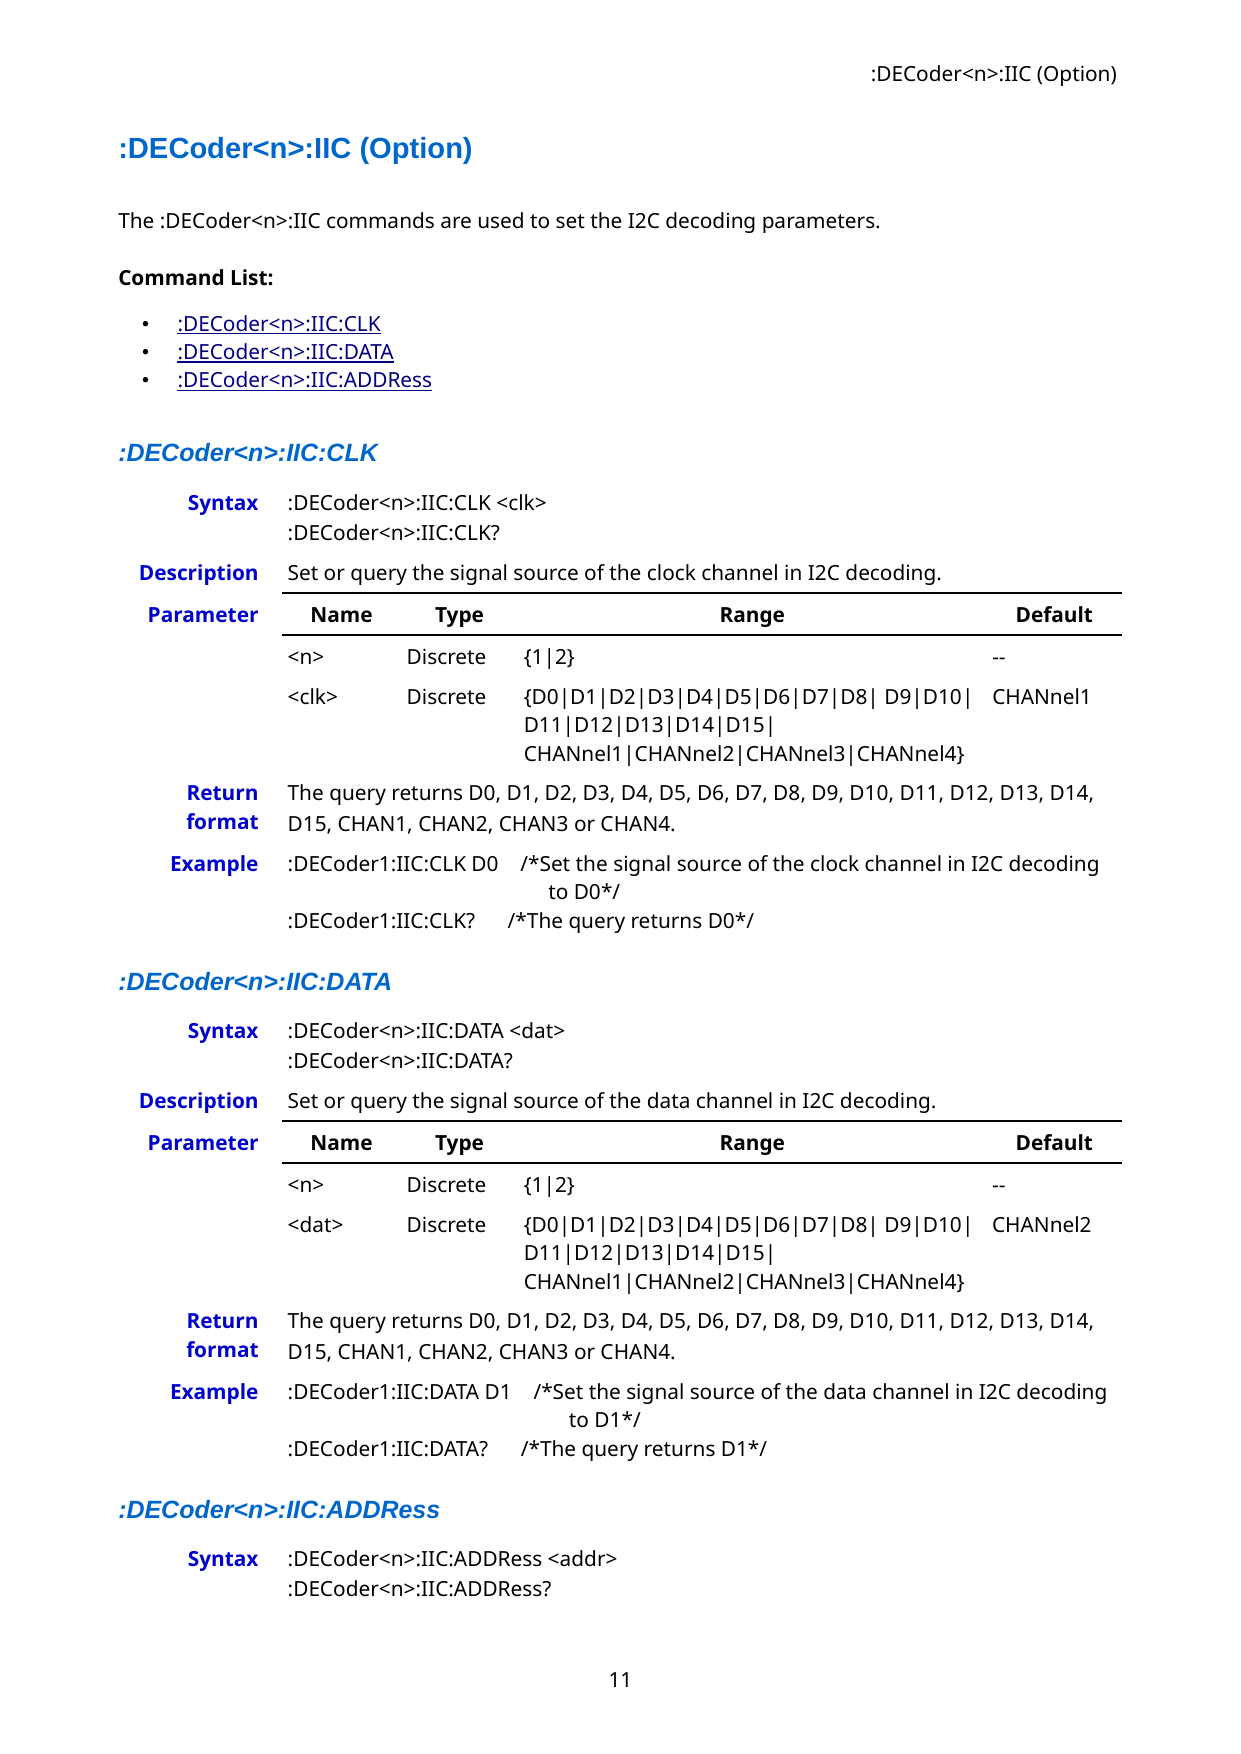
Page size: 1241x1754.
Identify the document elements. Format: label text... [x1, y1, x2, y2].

text Command List: [118, 263, 1122, 291]
table_cell {D0|D1|D2|D3|D4|D5|D6|D7|D8| D9|D10|D11|D12|D13|D14|D15| CHANnel1|CHANnel2|CHANnel3|CHANnel4} [518, 676, 986, 773]
table_cell Description [118, 552, 282, 592]
table_cell :DECoder1:IIC:DATA D1 /*Set the signal source of the data channel in I2C decoding to D1*/ :DECoder1:IIC:DATA? /*The query returns D1*/ [282, 1371, 1122, 1468]
table_cell Type [401, 1122, 518, 1162]
table_cell Discrete [401, 636, 518, 676]
table_cell Return format [118, 1301, 282, 1371]
table_header :DECoder<n>:IIC:ADDRess <addr> :DECoder<n>:IIC:ADDRess? [282, 1538, 1122, 1608]
subtitle :DECoder<n>:IIC:ADDRess [118, 1494, 1122, 1523]
table_cell <n> [282, 1164, 401, 1204]
table_cell Example [118, 1371, 282, 1468]
table_cell Discrete [401, 676, 518, 773]
table_cell Name [282, 594, 401, 634]
table_cell :DECoder1:IIC:CLK D0 /*Set the signal source of the clock channel in I2C decoding to D0*/ :DECoder1:IIC:CLK? /*The query returns D0*/ [282, 843, 1122, 940]
table_cell Range [518, 594, 986, 634]
table_cell Name [282, 1122, 401, 1162]
subtitle :DECoder<n>:IIC (Option) [118, 131, 1122, 165]
subtitle :DECoder<n>:IIC:CLK [118, 438, 1122, 467]
table_cell Set or query the signal source of the clock channel in I2C decoding. [282, 552, 1122, 592]
table_cell Discrete [401, 1164, 518, 1204]
table_header :DECoder<n>:IIC:CLK <clk> :DECoder<n>:IIC:CLK? [282, 482, 1122, 552]
table_cell -- [986, 636, 1122, 676]
table_cell Return format [118, 773, 282, 843]
list :DECoder<n>:IIC:ADDRess [142, 366, 1110, 394]
subtitle :DECoder<n>:IIC:DATA [118, 966, 1122, 995]
table_cell {1|2} [518, 636, 986, 676]
table_cell [118, 634, 282, 676]
table_header Syntax [118, 1010, 282, 1080]
table_cell <clk> [282, 676, 401, 773]
table_cell CHANnel1 [986, 676, 1122, 773]
table_cell [118, 676, 282, 773]
table_cell Default [986, 594, 1122, 634]
table_cell [118, 1204, 282, 1301]
table_header Syntax [118, 482, 282, 552]
table_cell <dat> [282, 1204, 401, 1301]
table_cell Description [118, 1080, 282, 1120]
table_cell Discrete [401, 1204, 518, 1301]
table_cell Default [986, 1122, 1122, 1162]
table_cell Range [518, 1122, 986, 1162]
table_cell Example [118, 843, 282, 940]
table_cell <n> [282, 636, 401, 676]
table_cell {D0|D1|D2|D3|D4|D5|D6|D7|D8| D9|D10|D11|D12|D13|D14|D15| CHANnel1|CHANnel2|CHANnel3|CHANnel4} [518, 1204, 986, 1301]
table_cell The query returns D0, D1, D2, D3, D4, D5, D6, D7, D8, D9, D10, D11, D12, D13, D14, D15, CHAN1, CHAN2, CHAN3 or CHAN4. [282, 1301, 1122, 1371]
table_cell -- [986, 1164, 1122, 1204]
table_cell Set or query the signal source of the data channel in I2C decoding. [282, 1080, 1122, 1120]
table_header :DECoder<n>:IIC:DATA <dat> :DECoder<n>:IIC:DATA? [282, 1010, 1122, 1080]
text The :DECoder<n>:IIC commands are used to set the I2C decoding parameters. [118, 206, 1122, 234]
table_cell Type [401, 594, 518, 634]
list :DECoder<n>:IIC:DATA [142, 337, 1110, 366]
table_cell {1|2} [518, 1164, 986, 1204]
table_cell [118, 1162, 282, 1204]
table_cell Parameter [118, 1120, 282, 1162]
table_cell The query returns D0, D1, D2, D3, D4, D5, D6, D7, D8, D9, D10, D11, D12, D13, D14, D15, CHAN1, CHAN2, CHAN3 or CHAN4. [282, 773, 1122, 843]
table_cell Parameter [118, 592, 282, 634]
table_header Syntax [118, 1538, 282, 1608]
list :DECoder<n>:IIC:CLK [142, 309, 1110, 337]
table_cell CHANnel2 [986, 1204, 1122, 1301]
